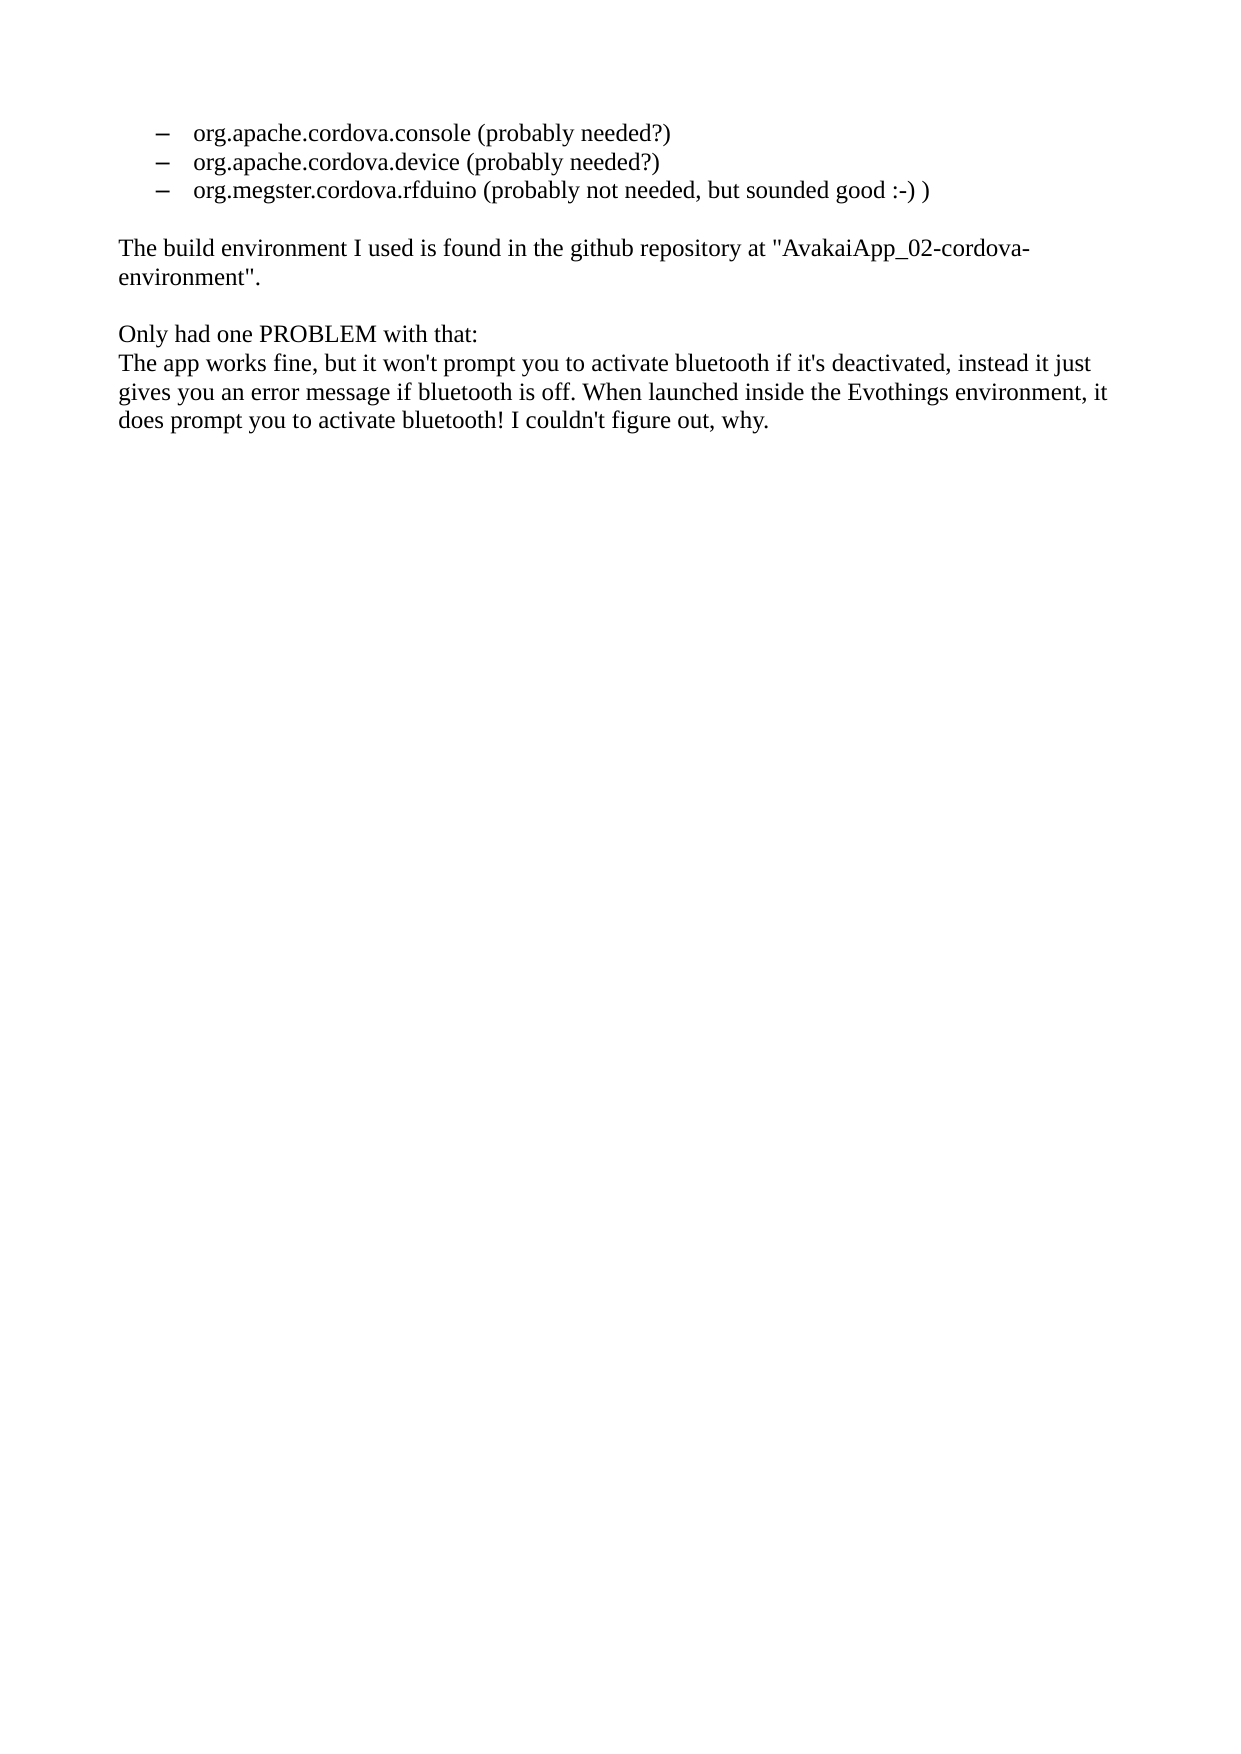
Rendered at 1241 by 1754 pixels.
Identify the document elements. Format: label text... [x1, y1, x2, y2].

text The app works fine, but it won't prompt you to activate bluetooth if it's deactivated, instead it just gives you an error message if bluetooth is off. When launched inside the Evothings environment, it does prompt you to activate bluetooth! I couldn't figure out, why. [118, 348, 1122, 434]
list org.apache.cordova.console (probably needed?) [156, 118, 1122, 147]
text Only had one PROBLEM with that: [118, 319, 1122, 348]
list org.apache.cordova.device (probably needed?) [156, 147, 1122, 176]
text The build environment I used is found in the github repository at "AvakaiApp_02-cordova-environment". [118, 233, 1122, 291]
list org.megster.cordova.rfduino (probably not needed, but sounded good :-) ) [156, 176, 1122, 204]
